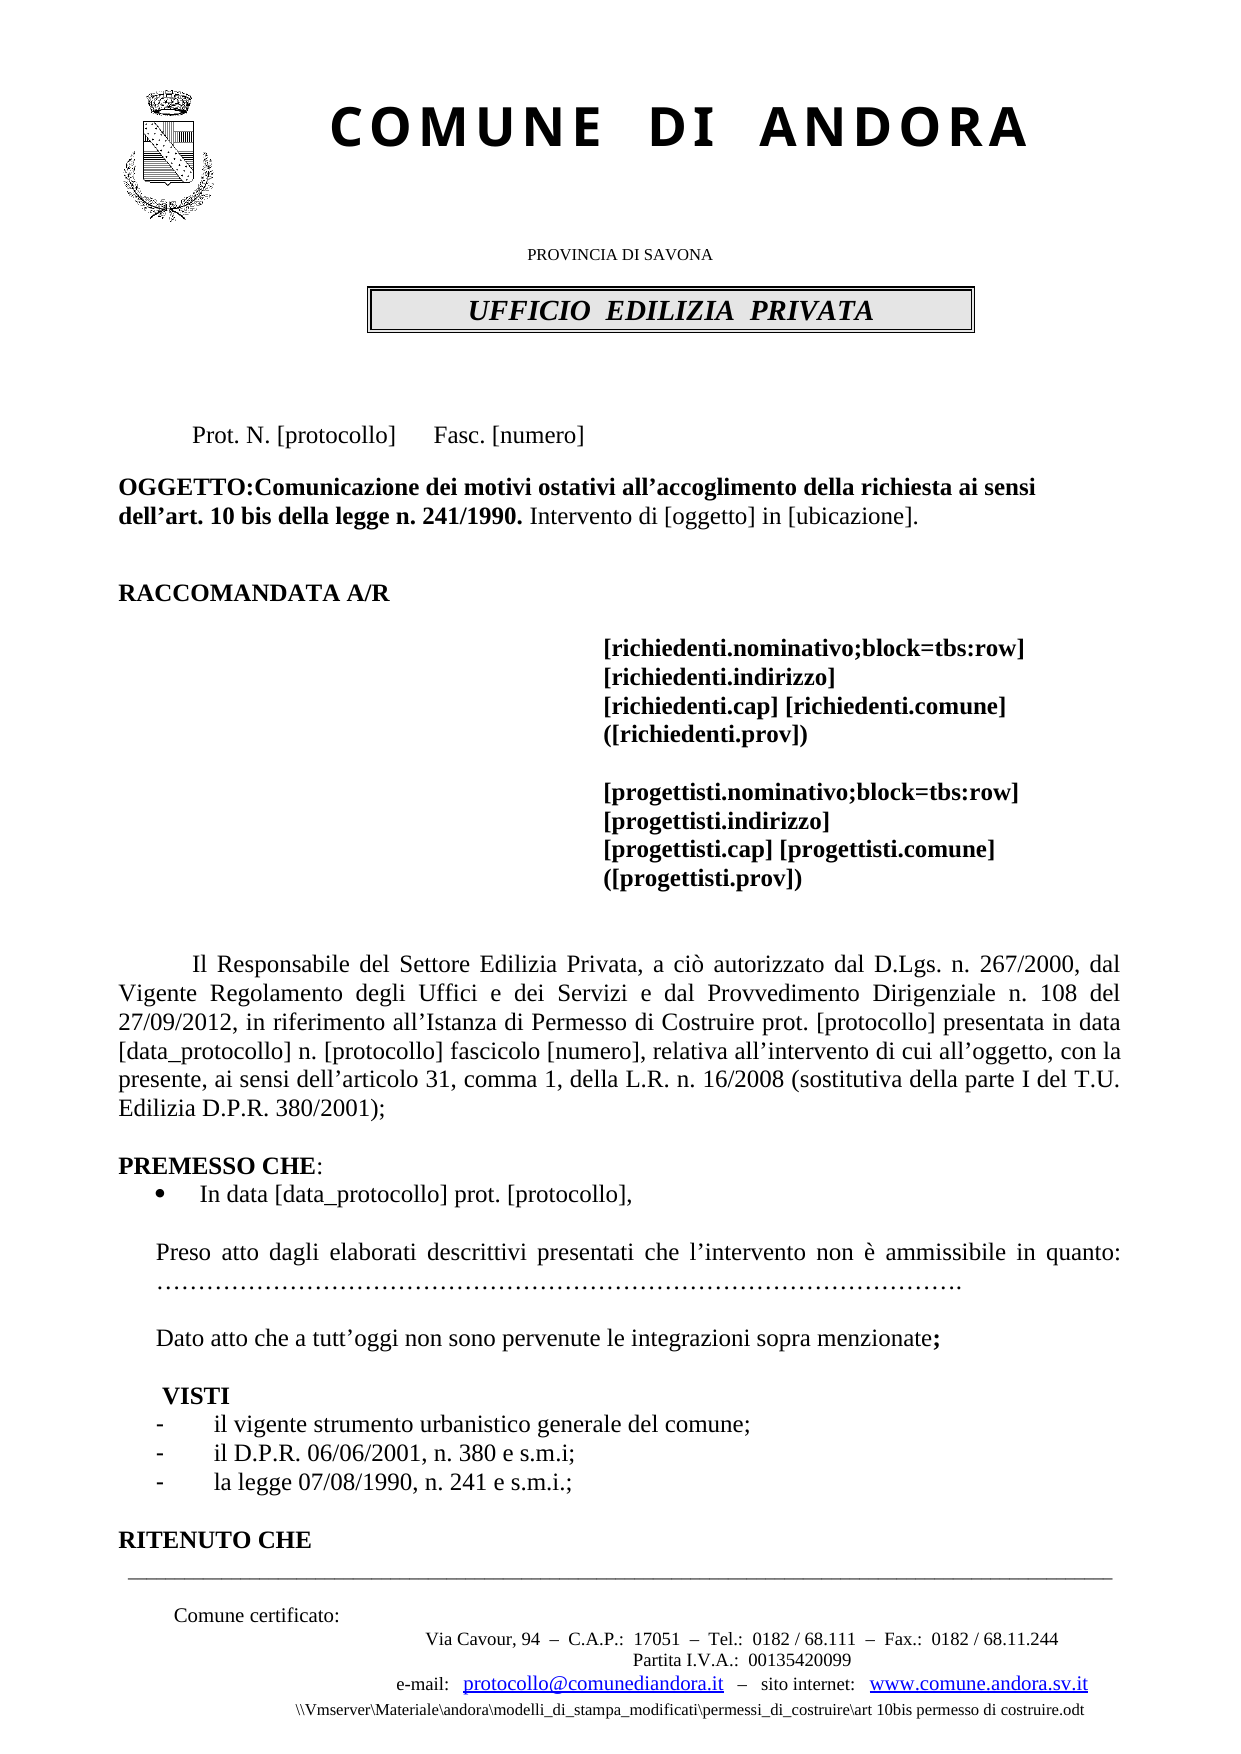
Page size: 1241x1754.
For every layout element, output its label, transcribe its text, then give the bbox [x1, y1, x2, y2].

text UFFICIO EDILIZIA PRIVATA [373, 293, 969, 327]
text COMUNE DI ANDORA [219, 89, 1122, 225]
text PROVINCIA DI SAVONA [118, 244, 1122, 263]
list la legge 07/08/1990, n. 241 e s.m.i.; [156, 1467, 1122, 1496]
list In data [data_protocollo] prot. [protocollo], [156, 1179, 1122, 1208]
text Dato atto che a tutt’oggi non sono pervenute le integrazioni sopra menzionate; [118, 1323, 1122, 1352]
list il D.P.R. 06/06/2001, n. 380 e s.m.i; [156, 1438, 1122, 1467]
table_cell [progettisti.nominativo;block=tbs:row] [progettisti.indirizzo] [progettisti.cap] [progettisti.comune] ([progettisti.prov]) [596, 777, 1122, 892]
table_header [richiedenti.nominativo;block=tbs:row] [richiedenti.indirizzo] [richiedenti.cap] [richiedenti.comune] ([richiedenti.prov]) [596, 633, 1122, 777]
table_header [383, 633, 596, 777]
picture [118, 88, 219, 225]
text Prot. N. [protocollo] Fasc. [numero] [192, 420, 1122, 448]
text OGGETTO:Comunicazione dei motivi ostativi all’accoglimento della richiesta ai sensi dell’art. 10 bis della legge n. 241/1990. Intervento di [oggetto] in [ubicazione]. [118, 472, 1122, 530]
text RACCOMANDATA A/R [118, 578, 1122, 607]
text PREMESSO CHE: [118, 1151, 1122, 1179]
text Il Responsabile del Settore Edilizia Privata, a ciò autorizzato dal D.Lgs. n. 267/2000, dal Vigente Regolamento degli Uffici e dei Servizi e dal Provvedimento Dirigenziale n. 108 del 27/09/2012, in riferimento all’Istanza di Permesso di Costruire prot. [protocollo] presentata in data [data_protocollo] n. [protocollo] fascicolo [numero], relativa all’intervento di cui all’oggetto, con la presente, ai sensi dell’articolo 31, comma 1, della L.R. n. 16/2008 (sostitutiva della parte I del T.U. Edilizia D.P.R. 380/2001); [118, 949, 1122, 1122]
table_cell [383, 777, 596, 892]
list il vigente strumento urbanistico generale del comune; [156, 1409, 1122, 1438]
text RITENUTO CHE [118, 1525, 1122, 1553]
table_header [118, 633, 383, 777]
text VISTI [156, 1381, 1122, 1409]
table_cell [118, 777, 383, 892]
text Preso atto dagli elaborati descrittivi presentati che l’intervento non è ammissibile in quanto:……………………………………………………………………………………. [156, 1237, 1122, 1294]
